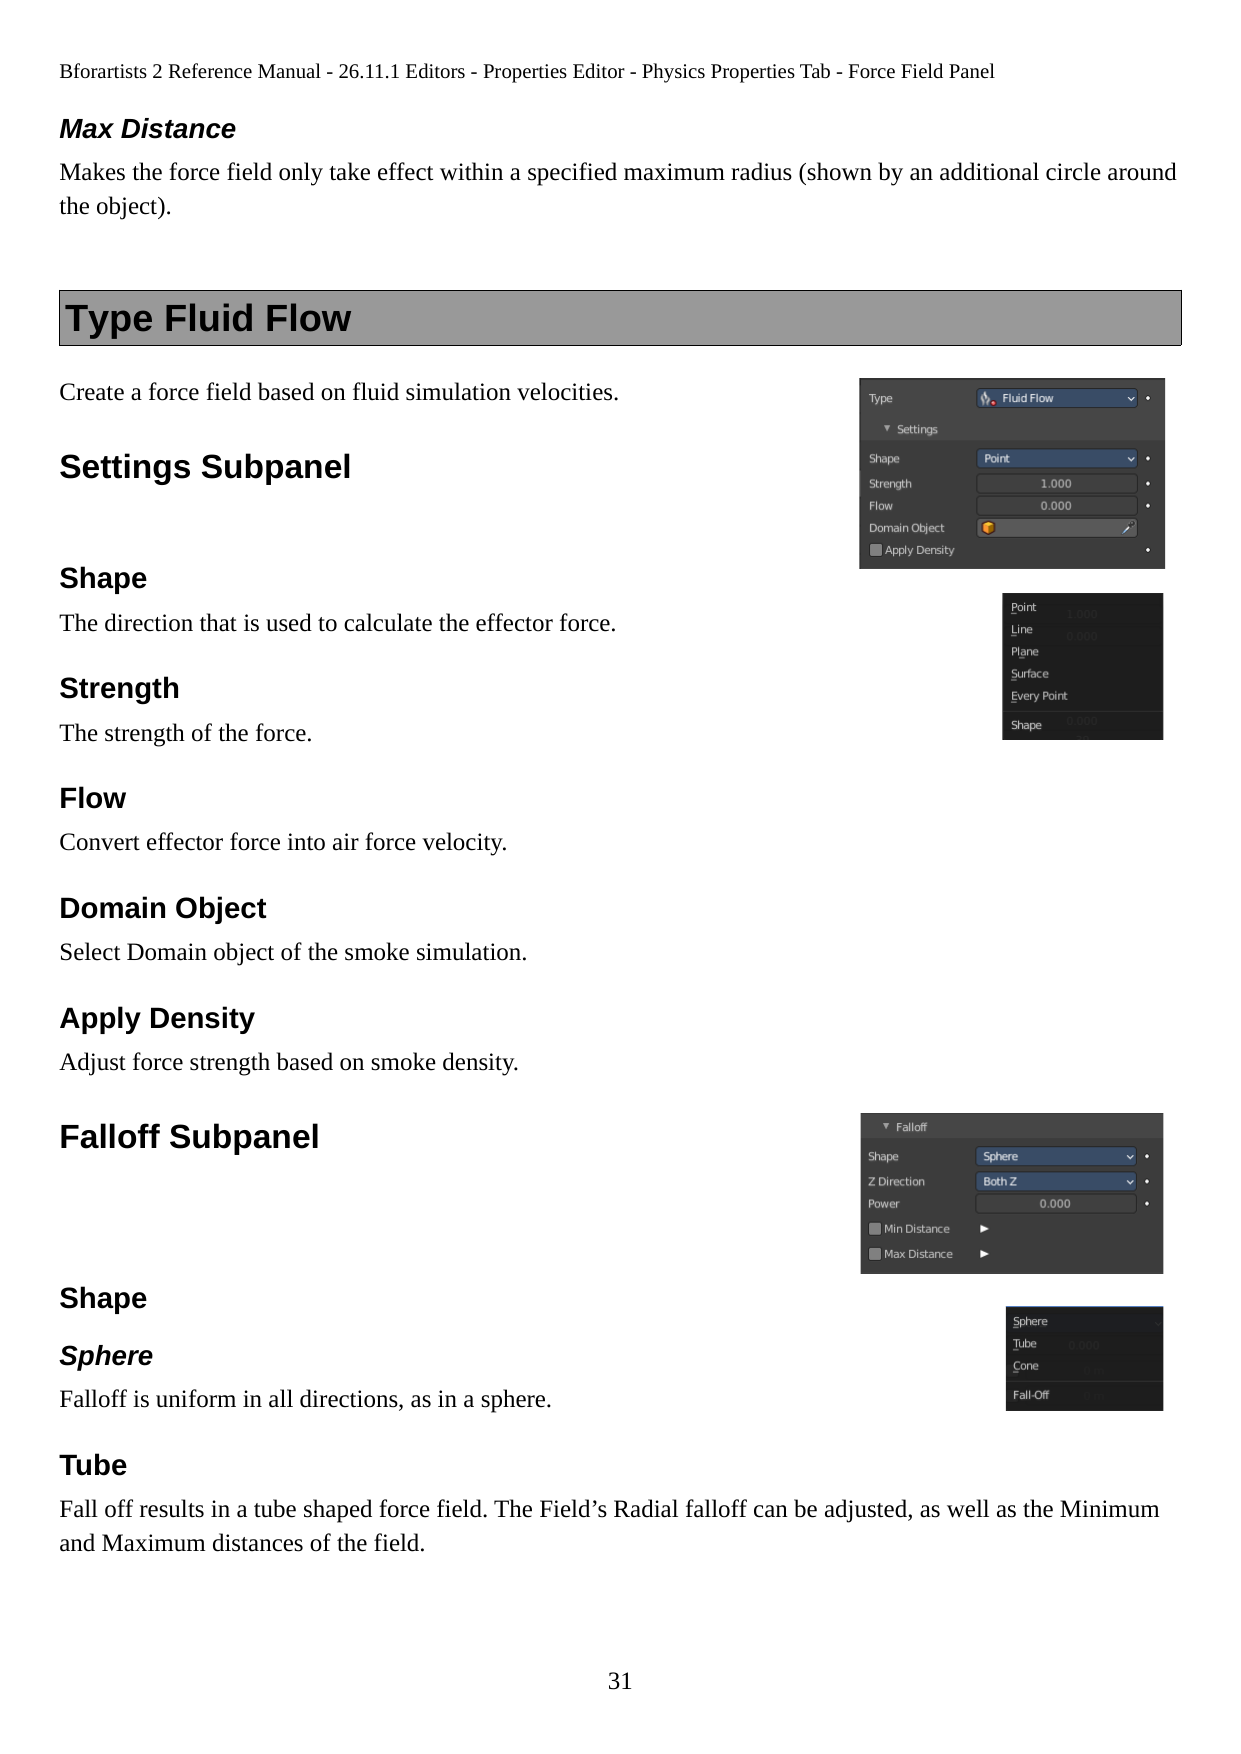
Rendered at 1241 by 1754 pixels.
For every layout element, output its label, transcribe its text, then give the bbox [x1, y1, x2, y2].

subtitle Sphere [59, 1340, 1005, 1372]
subtitle Shape [59, 1281, 1181, 1315]
subtitle [1164, 1340, 1181, 1372]
subtitle Domain Object [59, 891, 1181, 925]
subtitle [1164, 671, 1181, 705]
subtitle Shape [59, 561, 1181, 595]
picture [859, 378, 1166, 569]
picture [1005, 1306, 1164, 1411]
text The direction that is used to calculate the effector force. [59, 608, 1002, 636]
text Convert effector force into air force velocity. [59, 827, 1181, 856]
subtitle Apply Density [59, 1001, 1181, 1035]
picture [1002, 593, 1164, 740]
text The strength of the force. [59, 718, 1181, 746]
picture [860, 1113, 1164, 1274]
subtitle Max Distance [59, 113, 1181, 144]
subtitle Flow [59, 781, 1181, 815]
text Makes the force field only take effect within a specified maximum radius (shown by an additional circle around the object). [59, 157, 1181, 220]
text Create a force field based on fluid simulation velocities. [59, 377, 1181, 406]
subtitle [1164, 1117, 1181, 1156]
text Falloff is uniform in all directions, as in a sphere. [59, 1384, 1181, 1413]
subtitle Strength [59, 671, 1002, 705]
subtitle [1166, 447, 1181, 485]
text Select Domain object of the smoke simulation. [59, 937, 1181, 966]
text Fall off results in a tube shaped force field. The Field’s Radial falloff can be adjusted, as well as the Minimum and Maximum distances of the field. [59, 1494, 1181, 1557]
subtitle Settings Subpanel [59, 447, 859, 485]
text Adjust force strength based on smoke density. [59, 1047, 1181, 1076]
table_header Type Fluid Flow [60, 291, 1181, 345]
subtitle Falloff Subpanel [59, 1117, 860, 1156]
subtitle Tube [59, 1448, 1181, 1482]
